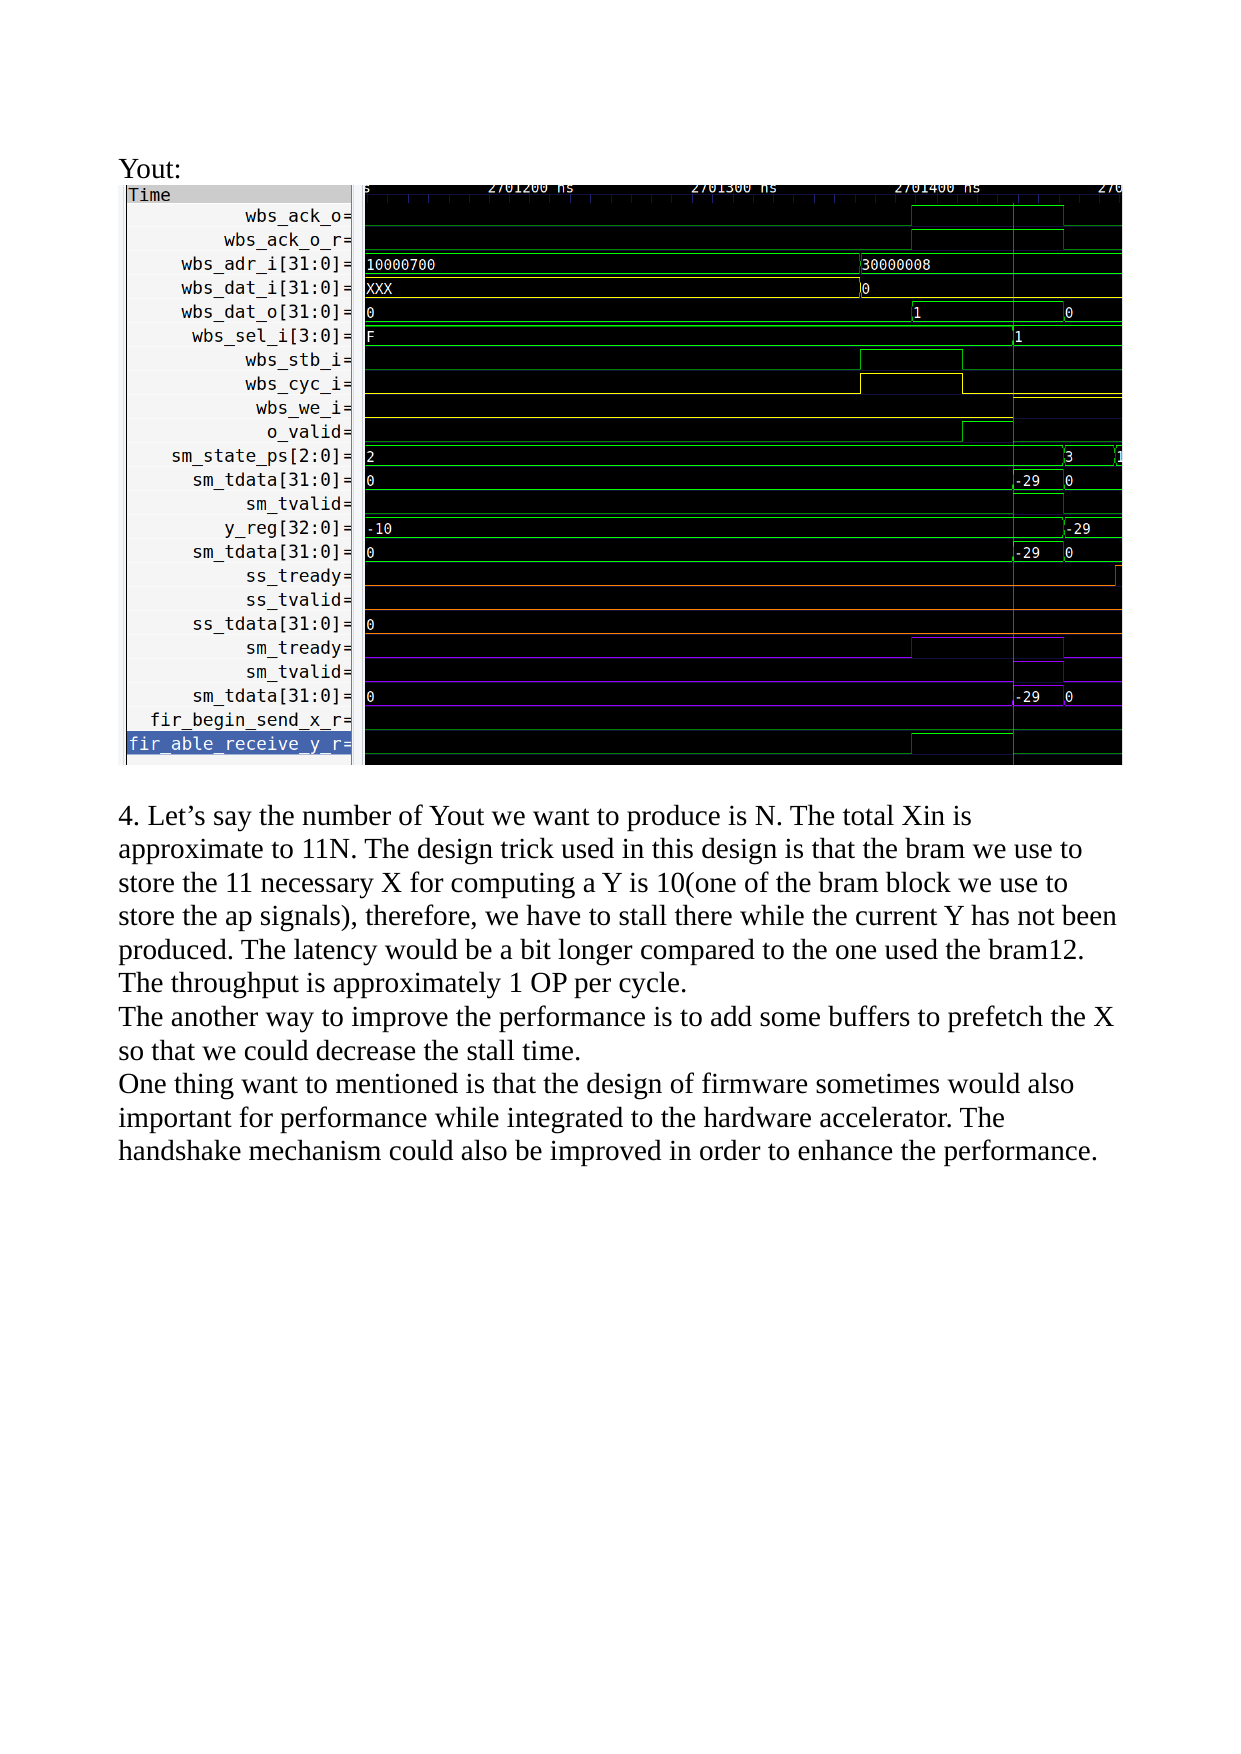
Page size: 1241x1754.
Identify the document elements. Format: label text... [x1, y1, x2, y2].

text The another way to improve the performance is to add some buffers to prefetch the X so that we could decrease the stall time. [118, 999, 1122, 1066]
text One thing want to mentioned is that the design of firmware sometimes would also important for performance while integrated to the hardware accelerator. The handshake mechanism could also be improved in order to enhance the performance. [118, 1066, 1122, 1167]
picture [118, 185, 1123, 765]
text Yout: [118, 152, 1122, 185]
text The throughput is approximately 1 OP per cycle. [118, 966, 1122, 999]
text 4. Let’s say the number of Yout we want to produce is N. The total Xin is approximate to 11N. The design trick used in this design is that the bram we use to store the 11 necessary X for computing a Y is 10(one of the bram block we use to store the ap signals), therefore, we have to stall there while the current Y has not been produced. The latency would be a bit longer compared to the one used the bram12. [118, 798, 1122, 966]
